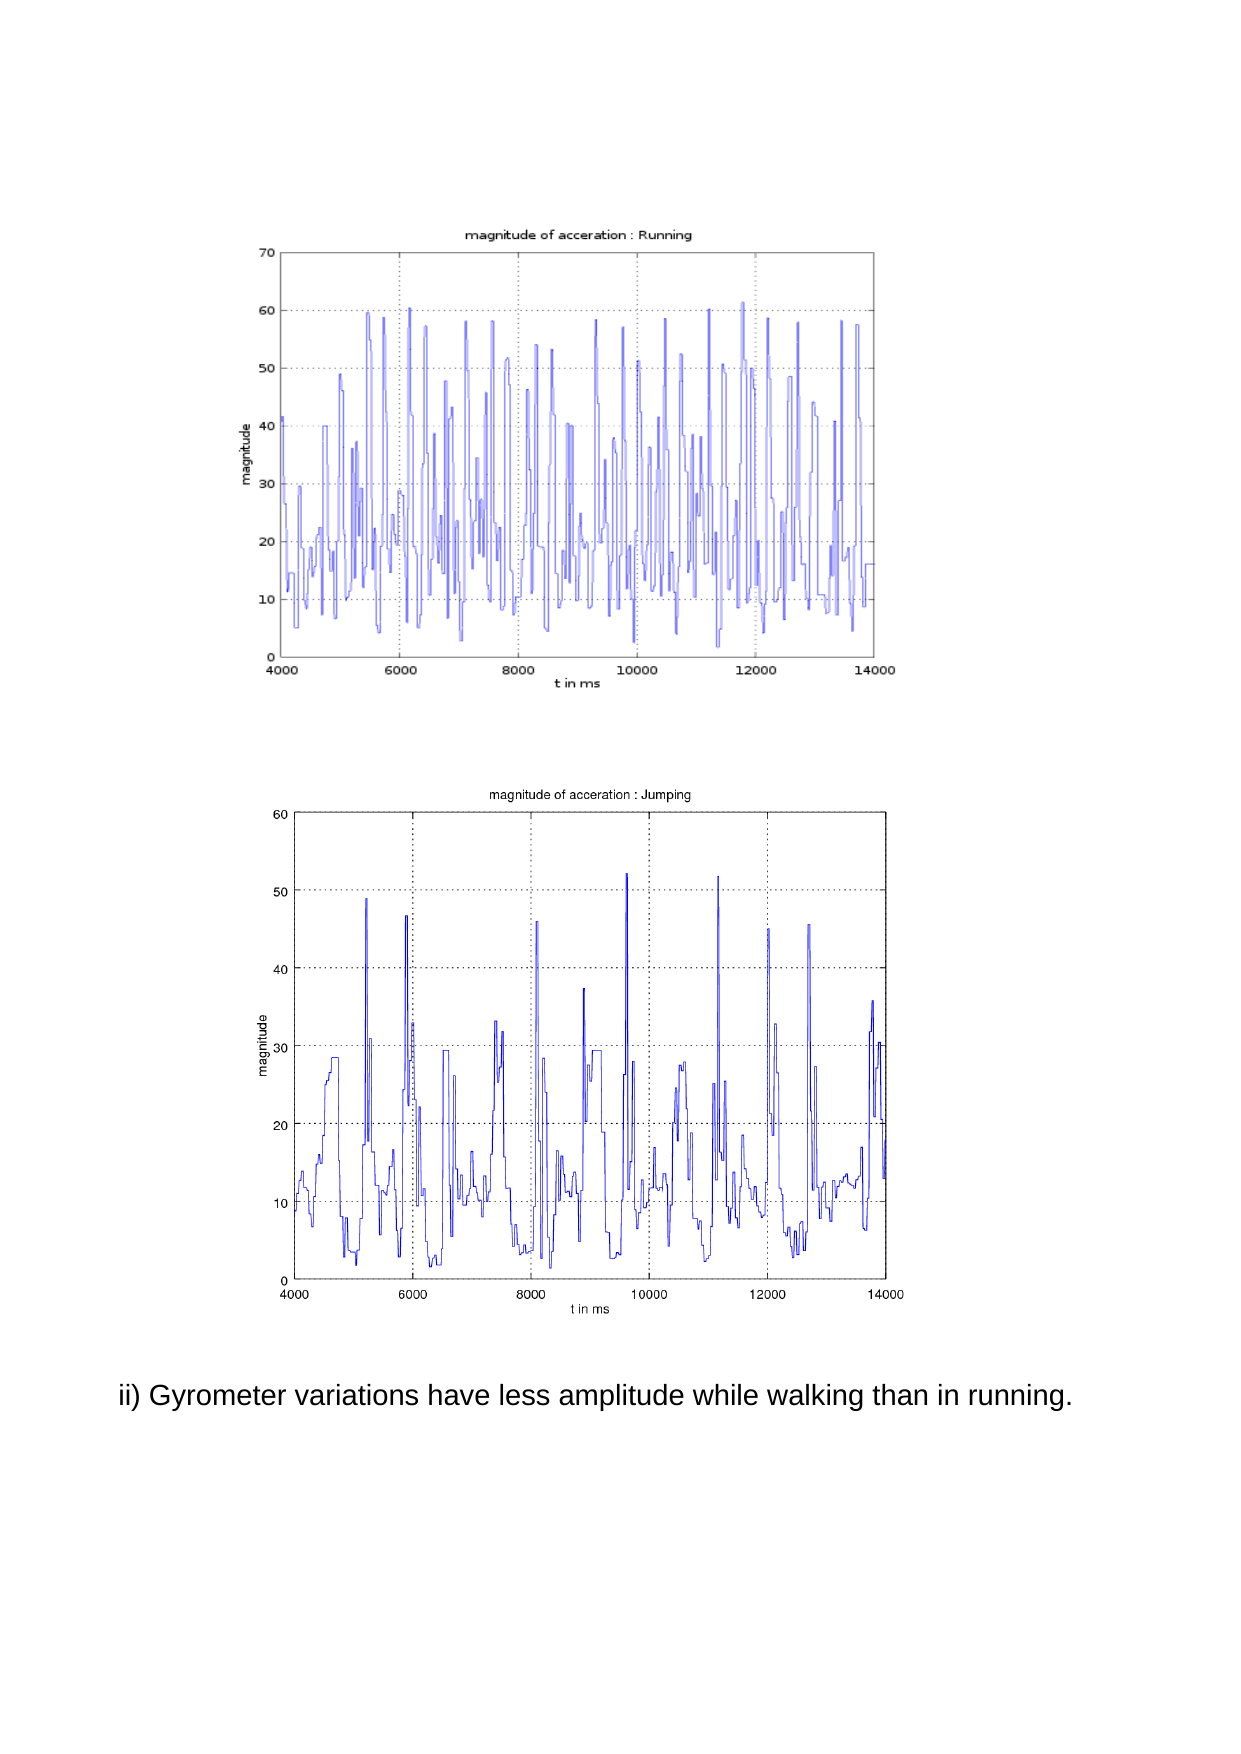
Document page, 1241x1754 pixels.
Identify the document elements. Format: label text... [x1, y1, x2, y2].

picture [216, 218, 900, 693]
picture [195, 769, 958, 1343]
text ii) Gyrometer variations have less amplitude while walking than in running. [118, 1378, 1122, 1412]
